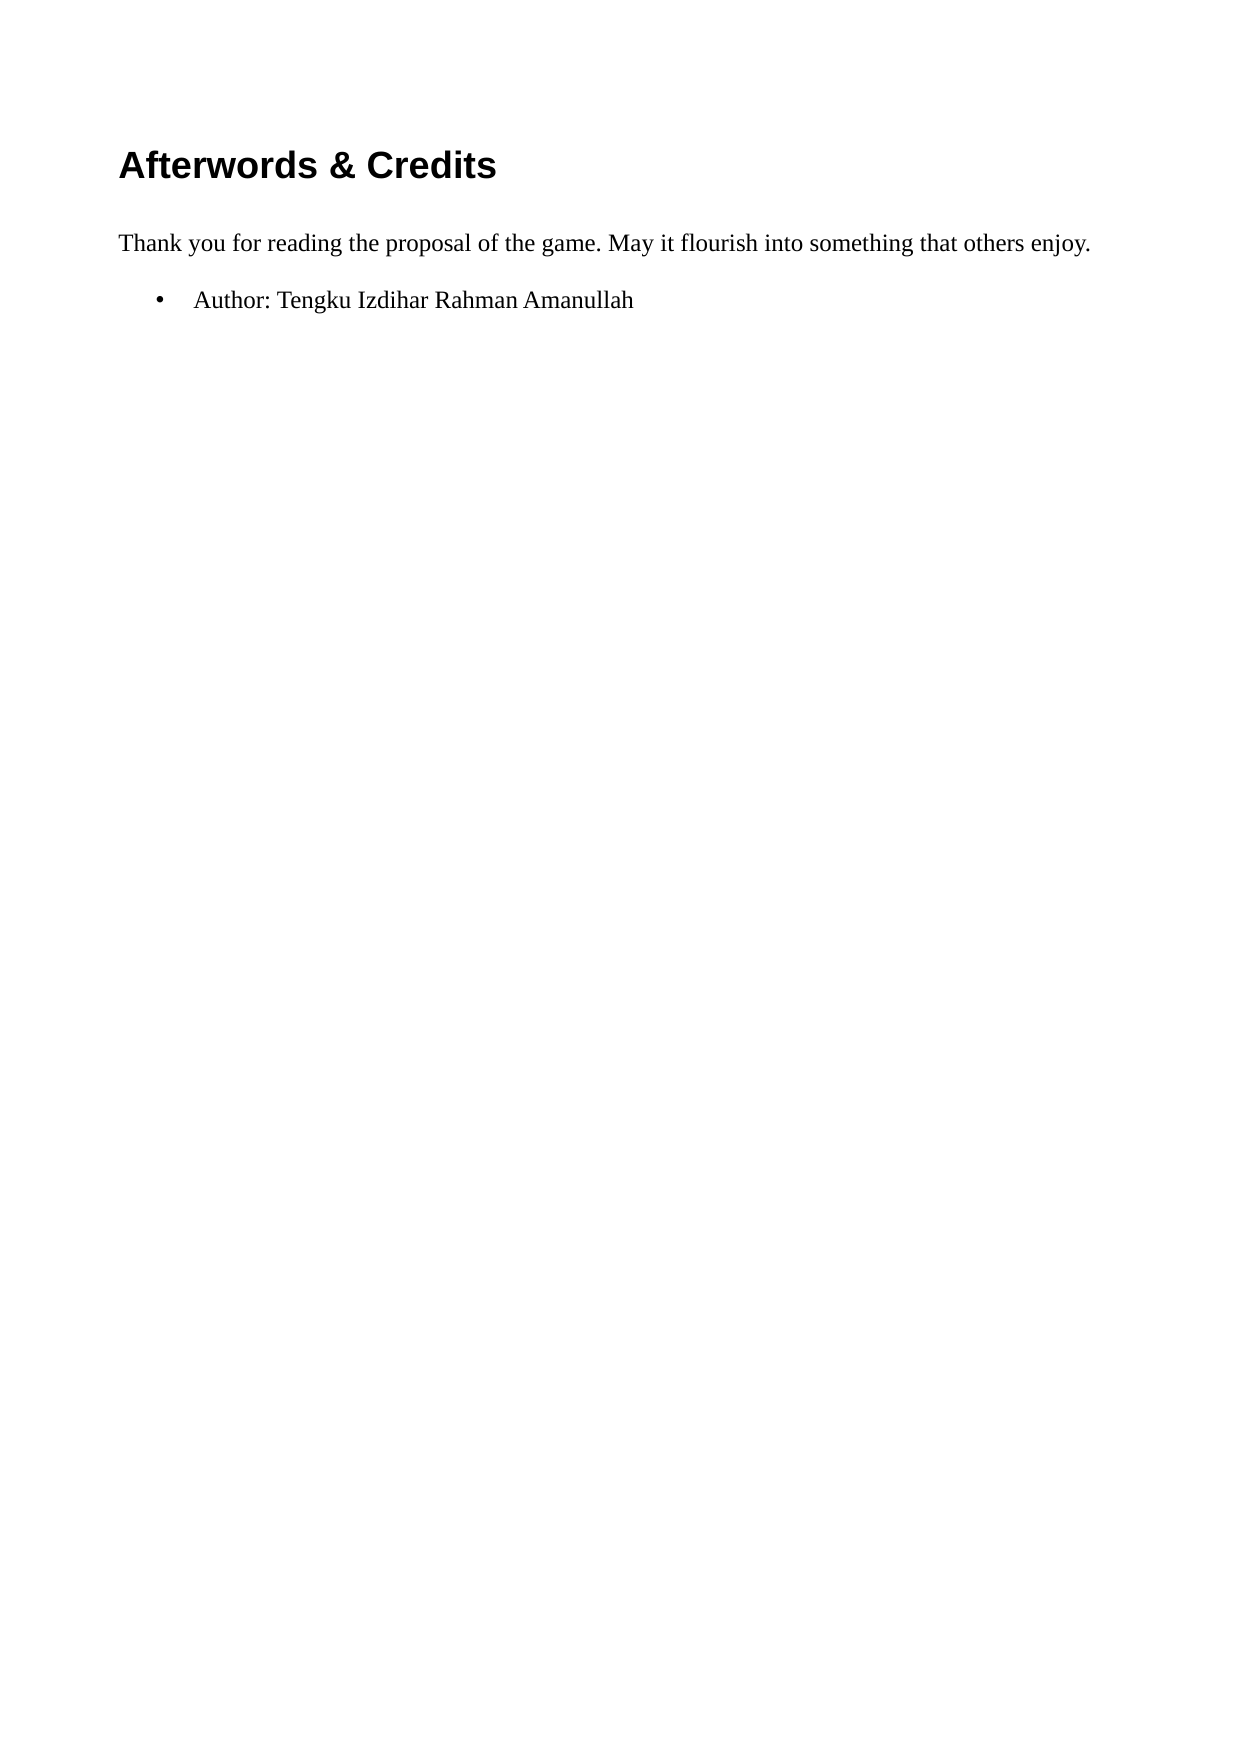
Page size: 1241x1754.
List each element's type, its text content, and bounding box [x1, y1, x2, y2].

text Thank you for reading the proposal of the game. May it flourish into something that others enjoy. [118, 228, 1122, 257]
list Author: Tengku Izdihar Rahman Amanullah [156, 286, 1122, 314]
subtitle Afterwords & Credits [118, 143, 1122, 187]
